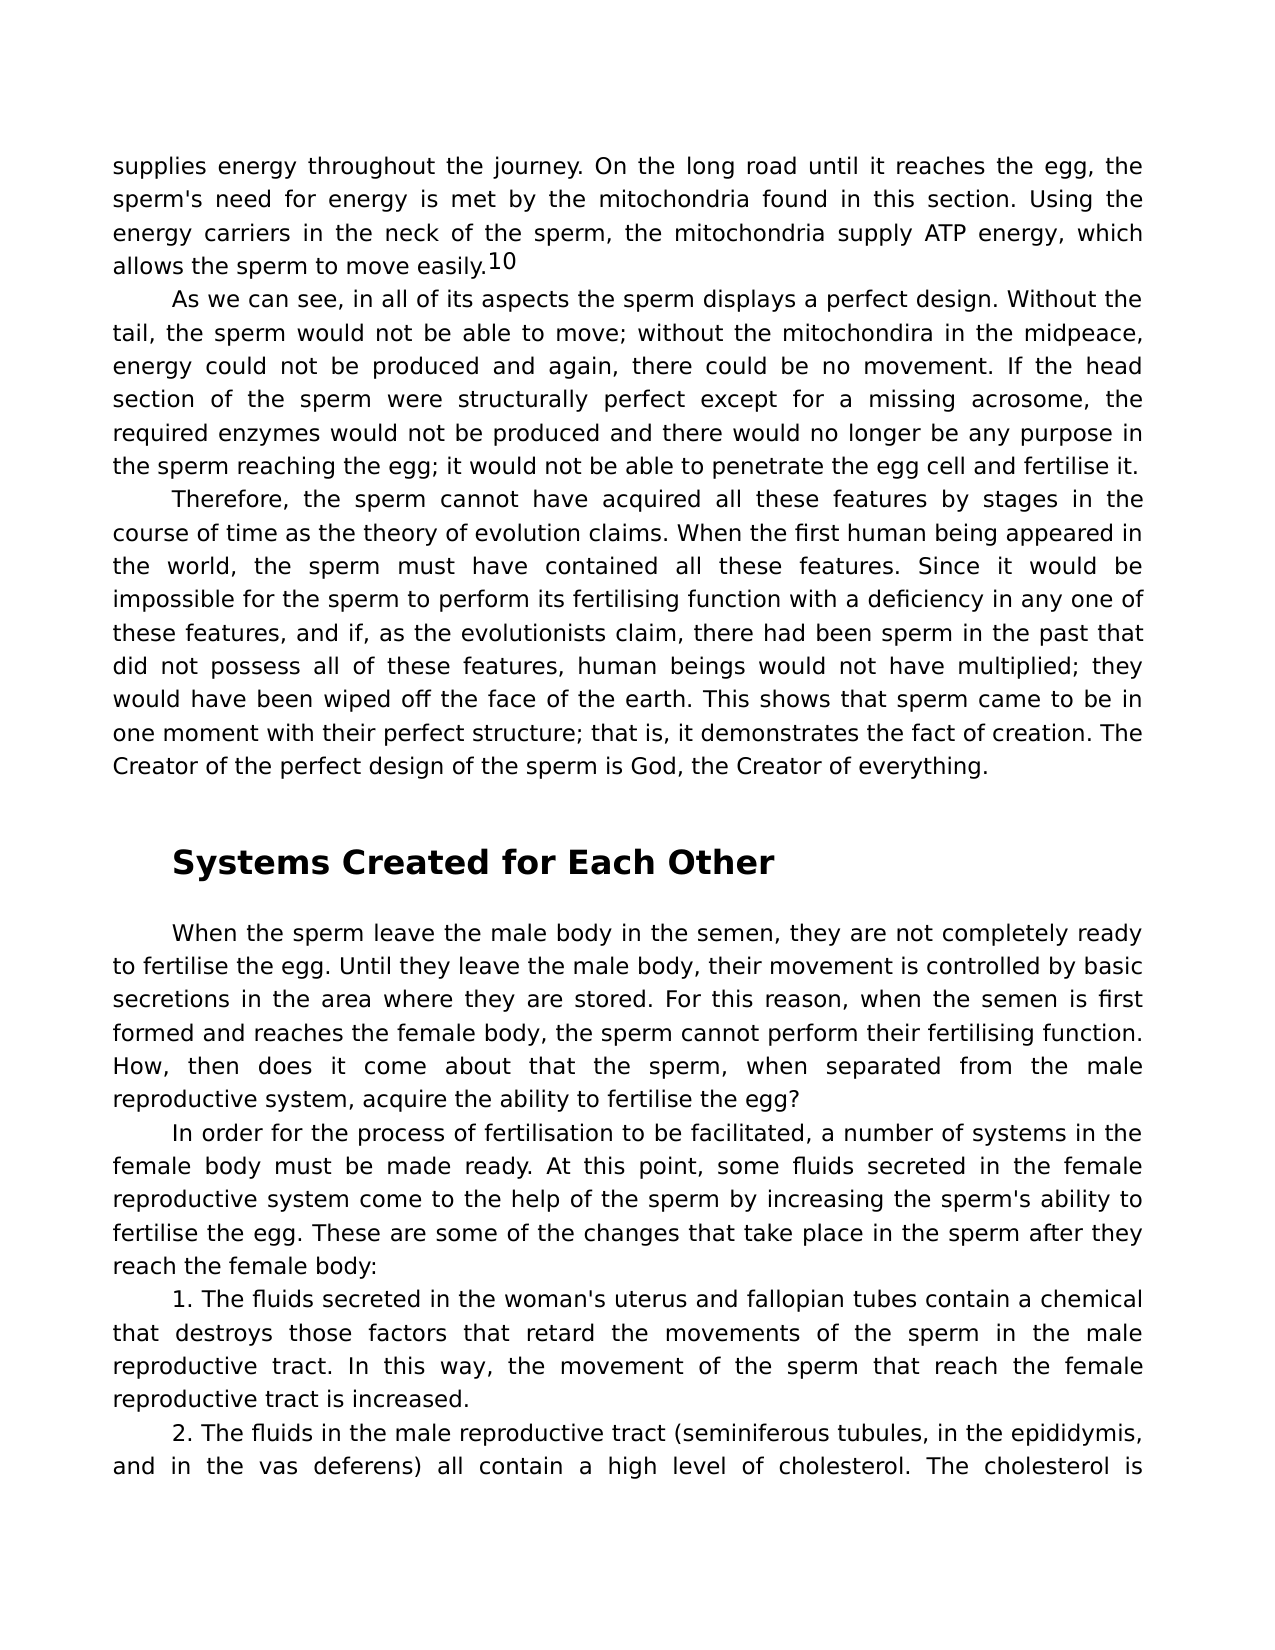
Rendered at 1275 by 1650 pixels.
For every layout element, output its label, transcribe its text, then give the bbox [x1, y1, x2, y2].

text Therefore, the sperm cannot have acquired all these features by stages in the course of time as the theory of evolution claims. When the first human being appeared in the world, the sperm must have contained all these features. Since it would be impossible for the sperm to perform its fertilising function with a deficiency in any one of these features, and if, as the evolutionists claim, there had been sperm in the past that did not possess all of these features, human beings would not have multiplied; they would have been wiped off the face of the earth. This shows that sperm came to be in one moment with their perfect structure; that is, it demonstrates the fact of creation. The Creator of the perfect design of the sperm is God, the Creator of everything. [112, 481, 1145, 781]
text supplies energy throughout the journey. On the long road until it reaches the egg, the sperm's need for energy is met by the mitochondria found in this section. Using the energy carriers in the neck of the sperm, the mitochondria supply ATP energy, which allows the sperm to move easily.10 [112, 148, 1145, 281]
text As we can see, in all of its aspects the sperm displays a perfect design. Without the tail, the sperm would not be able to move; without the mitochondira in the midpeace, energy could not be produced and again, there could be no movement. If the head section of the sperm were structurally perfect except for a missing acrosome, the required enzymes would not be produced and there would no longer be any purpose in the sperm reaching the egg; it would not be able to penetrate the egg cell and fertilise it. [112, 281, 1145, 481]
text 1. The fluids secreted in the woman's uterus and fallopian tubes contain a chemical that destroys those factors that retard the movements of the sperm in the male reproductive tract. In this way, the movement of the sperm that reach the female reproductive tract is increased. [112, 1281, 1145, 1414]
text Systems Created for Each Other [112, 848, 1145, 881]
text 2. The fluids in the male reproductive tract (seminiferous tubules, in the epididymis, and in the vas deferens) all contain a high level of cholesterol. The cholesterol is [112, 1414, 1145, 1481]
text When the sperm leave the male body in the semen, they are not completely ready to fertilise the egg. Until they leave the male body, their movement is controlled by basic secretions in the area where they are stored. For this reason, when the semen is first formed and reaches the female body, the sperm cannot perform their fertilising function. How, then does it come about that the sperm, when separated from the male reproductive system, acquire the ability to fertilise the egg? [112, 914, 1145, 1114]
text In order for the process of fertilisation to be facilitated, a number of systems in the female body must be made ready. At this point, some fluids secreted in the female reproductive system come to the help of the sperm by increasing the sperm's ability to fertilise the egg. These are some of the changes that take place in the sperm after they reach the female body: [112, 1114, 1145, 1281]
